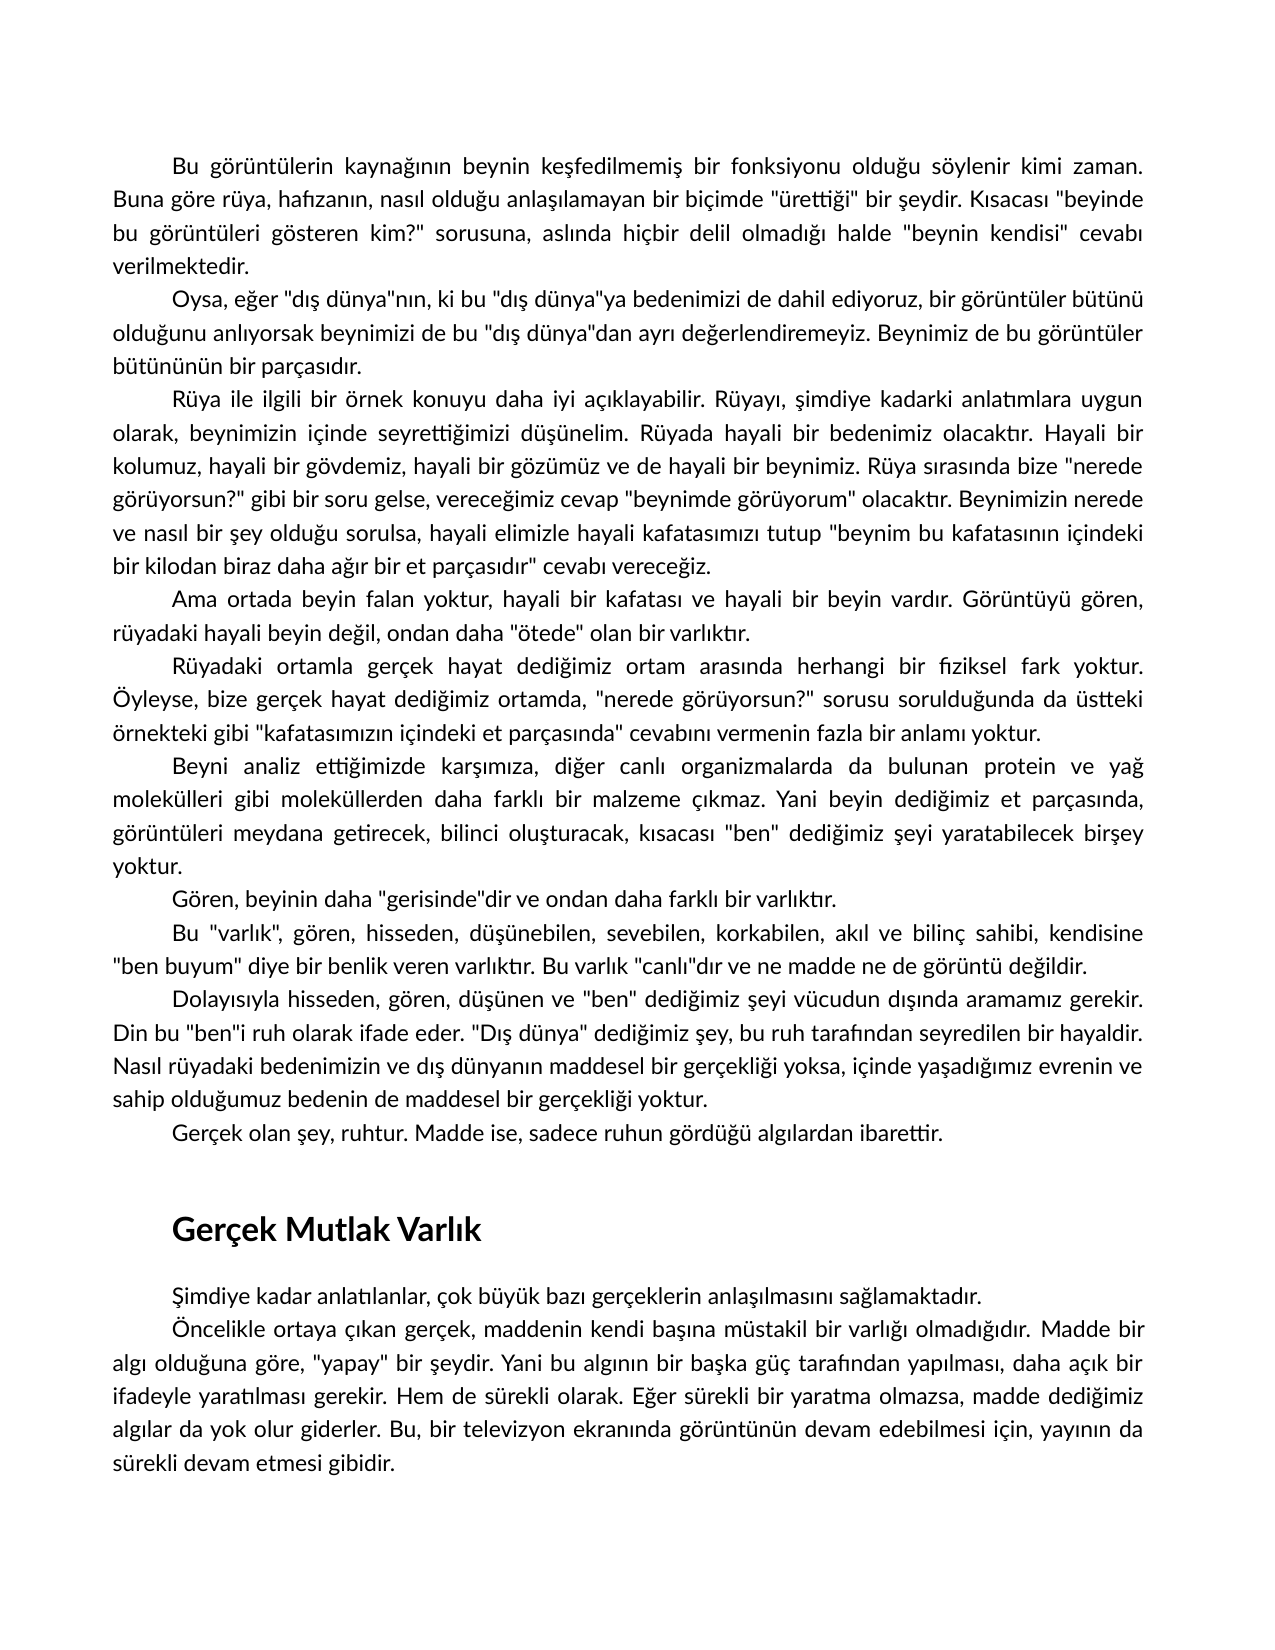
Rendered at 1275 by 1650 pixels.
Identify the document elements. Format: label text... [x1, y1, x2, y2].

subtitle Gerçek Mutlak Varlık [112, 1214, 1145, 1248]
text Dolayısıyla hisseden, gören, düşünen ve "ben" dediğimiz şeyi vücudun dışında aramamız gerekir. Din bu "ben"i ruh olarak ifade eder. "Dış dünya" dediğimiz şey, bu ruh tarafından seyredilen bir hayaldir. Nasıl rüyadaki bedenimizin ve dış dünyanın maddesel bir gerçekliği yoksa, içinde yaşadığımız evrenin ve sahip olduğumuz bedenin de maddesel bir gerçekliği yoktur. [112, 981, 1145, 1114]
text Oysa, eğer "dış dünya"nın, ki bu "dış dünya"ya bedenimizi de dahil ediyoruz, bir görüntüler bütünü olduğunu anlıyorsak beynimizi de bu "dış dünya"dan ayrı değerlendiremeyiz. Beynimiz de bu görüntüler bütününün bir parçasıdır. [112, 281, 1145, 381]
text Ama ortada beyin falan yoktur, hayali bir kafatası ve hayali bir beyin vardır. Görüntüyü gören, rüyadaki hayali beyin değil, ondan daha "ötede" olan bir varlıktır. [112, 581, 1145, 648]
text Gerçek olan şey, ruhtur. Madde ise, sadece ruhun gördüğü algılardan ibarettir. [112, 1114, 1145, 1148]
text Beyni analiz ettiğimizde karşımıza, diğer canlı organizmalarda da bulunan protein ve yağ molekülleri gibi moleküllerden daha farklı bir malzeme çıkmaz. Yani beyin dediğimiz et parçasında, görüntüleri meydana getirecek, bilinci oluşturacak, kısacası "ben" dediğimiz şeyi yaratabilecek birşey yoktur. [112, 748, 1145, 881]
text Öncelikle ortaya çıkan gerçek, maddenin kendi başına müstakil bir varlığı olmadığıdır. Madde bir algı olduğuna göre, "yapay" bir şeydir. Yani bu algının bir başka güç tarafından yapılması, daha açık bir ifadeyle yaratılması gerekir. Hem de sürekli olarak. Eğer sürekli bir yaratma olmazsa, madde dediğimiz algılar da yok olur giderler. Bu, bir televizyon ekranında görüntünün devam edebilmesi için, yayının da sürekli devam etmesi gibidir. [112, 1311, 1145, 1478]
text Rüya ile ilgili bir örnek konuyu daha iyi açıklayabilir. Rüyayı, şimdiye kadarki anlatımlara uygun olarak, beynimizin içinde seyrettiğimizi düşünelim. Rüyada hayali bir bedenimiz olacaktır. Hayali bir kolumuz, hayali bir gövdemiz, hayali bir gözümüz ve de hayali bir beynimiz. Rüya sırasında bize "nerede görüyorsun?" gibi bir soru gelse, vereceğimiz cevap "beynimde görüyorum" olacaktır. Beynimizin nerede ve nasıl bir şey olduğu sorulsa, hayali elimizle hayali kafatasımızı tutup "beynim bu kafatasının içindeki bir kilodan biraz daha ağır bir et parçasıdır" cevabı vereceğiz. [112, 381, 1145, 581]
text Rüyadaki ortamla gerçek hayat dediğimiz ortam arasında herhangi bir fiziksel fark yoktur. Öyleyse, bize gerçek hayat dediğimiz ortamda, "nerede görüyorsun?" sorusu sorulduğunda da üstteki örnekteki gibi "kafatasımızın içindeki et parçasında" cevabını vermenin fazla bir anlamı yoktur. [112, 648, 1145, 748]
text Bu görüntülerin kaynağının beynin keşfedilmemiş bir fonksiyonu olduğu söylenir kimi zaman. Buna göre rüya, hafızanın, nasıl olduğu anlaşılamayan bir biçimde "ürettiği" bir şeydir. Kısacası "beyinde bu görüntüleri gösteren kim?" sorusuna, aslında hiçbir delil olmadığı halde "beynin kendisi" cevabı verilmektedir. [112, 148, 1145, 281]
text Bu "varlık", gören, hisseden, düşünebilen, sevebilen, korkabilen, akıl ve bilinç sahibi, kendisine "ben buyum" diye bir benlik veren varlıktır. Bu varlık "canlı"dır ve ne madde ne de görüntü değildir. [112, 914, 1145, 981]
text Gören, beyinin daha "gerisinde"dir ve ondan daha farklı bir varlıktır. [112, 881, 1145, 914]
text Şimdiye kadar anlatılanlar, çok büyük bazı gerçeklerin anlaşılmasını sağlamaktadır. [112, 1278, 1145, 1311]
